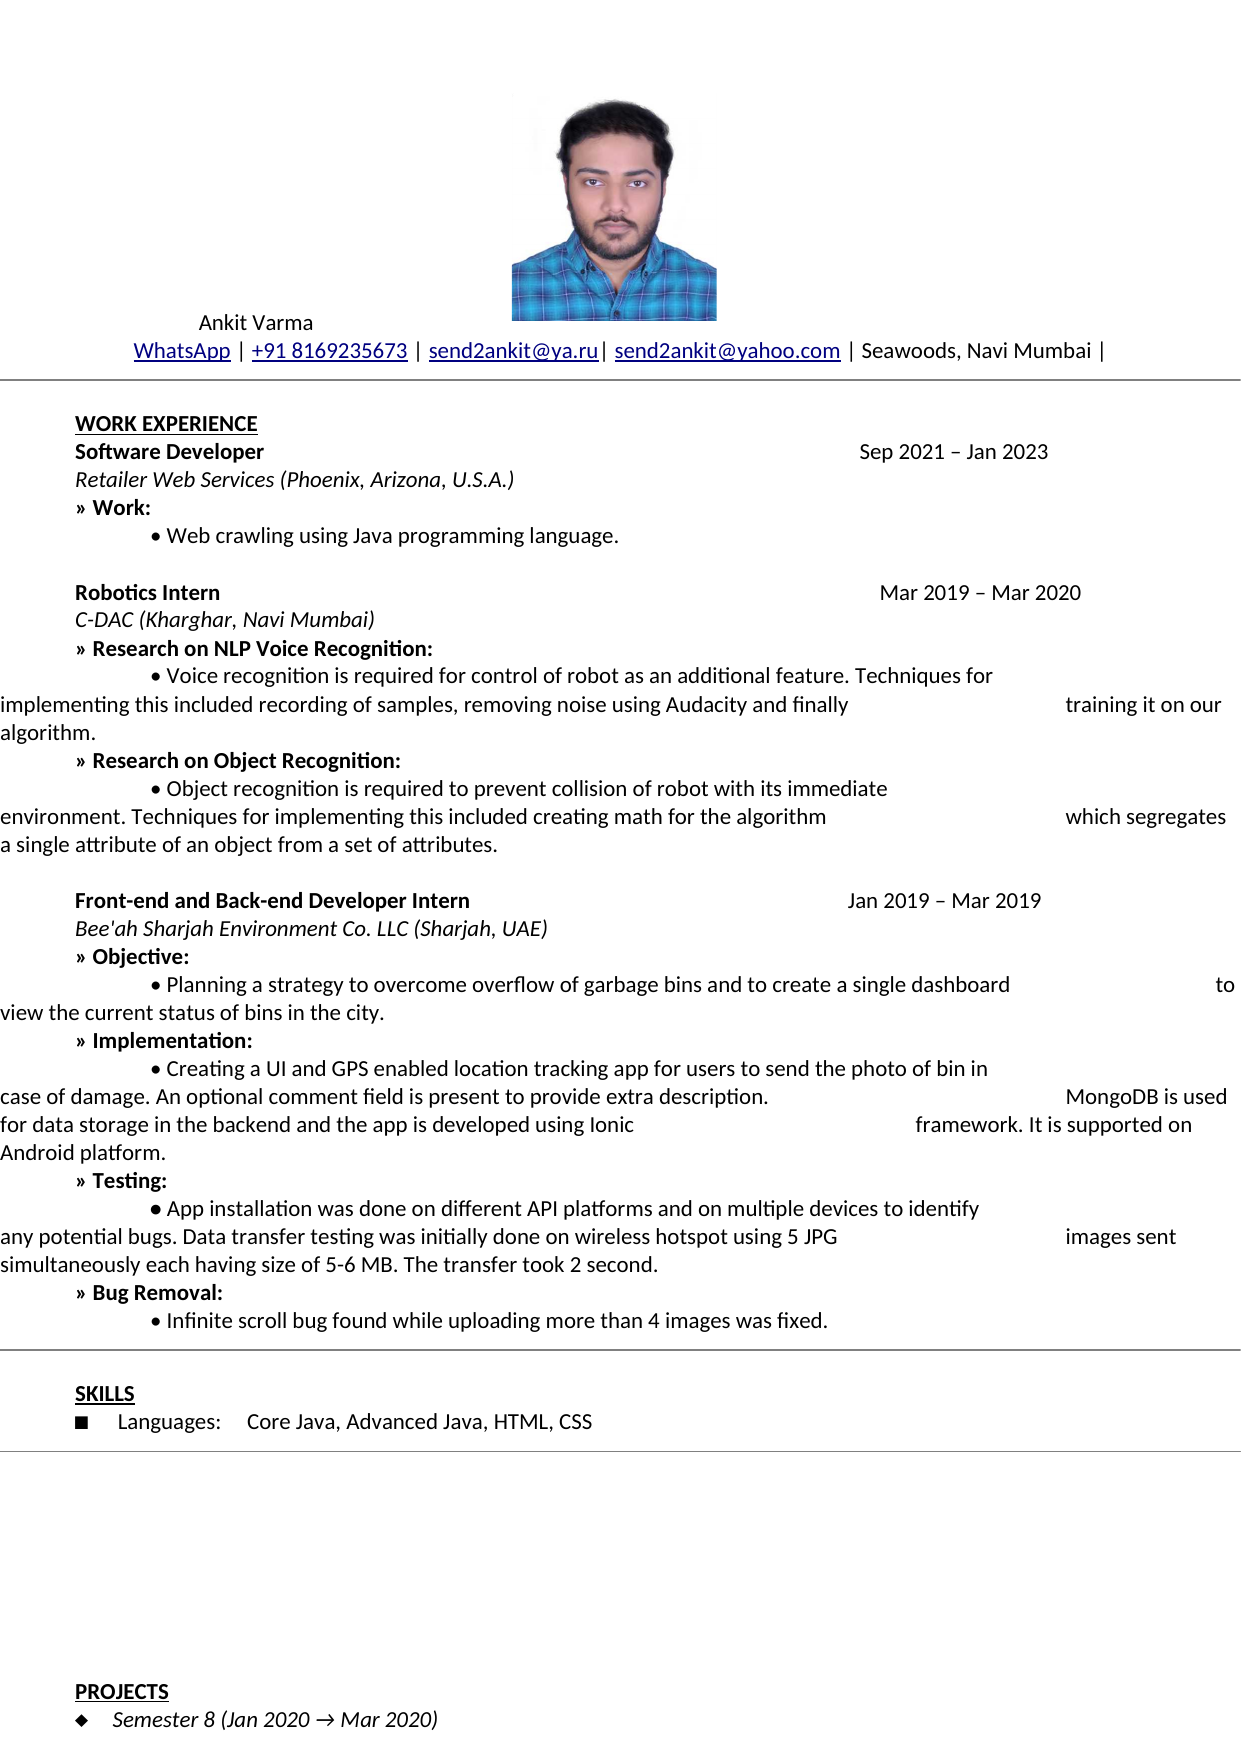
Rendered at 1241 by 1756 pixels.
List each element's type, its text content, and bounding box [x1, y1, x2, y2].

text • Object recognition is required to prevent collision of robot with its immediate environment. Techniques for implementing this included creating math for the algorithm which segregates a single attribute of an object from a set of attributes. [0, 774, 1241, 858]
text WhatsApp | +91 8169235673 | send2ankit@ya.ru| send2ankit@yahoo.com | Seawoods, Navi Mumbai | [0, 336, 1241, 364]
text » Objective: [0, 942, 1241, 970]
text » Research on NLP Voice Recognition: [0, 634, 1241, 662]
list Semester 8 (Jan 2020 → Mar 2020) [75, 1705, 1241, 1733]
text C-DAC (Kharghar, Navi Mumbai) [0, 606, 1241, 634]
text WORK EXPERIENCE [0, 409, 1241, 437]
text Robotics Intern Mar 2019 – Mar 2020 [0, 578, 1241, 606]
text • App installation was done on different API platforms and on multiple devices to identify any potential bugs. Data transfer testing was initially done on wireless hotspot using 5 JPG images sent simultaneously each having size of 5-6 MB. The transfer took 2 second. [0, 1194, 1241, 1278]
text » Work: [0, 493, 1241, 522]
list Languages: Core Java, Advanced Java, HTML, CSS [75, 1407, 1241, 1435]
text PROJECTS [0, 1677, 1241, 1705]
text » Research on Object Recognition: [0, 746, 1241, 774]
text Retailer Web Services (Phoenix, Arizona, U.S.A.) [0, 466, 1241, 493]
text • Web crawling using Java programming language. [0, 522, 1241, 549]
text • Infinite scroll bug found while uploading more than 4 images was fixed. [0, 1306, 1241, 1334]
text » Bug Removal: [0, 1278, 1241, 1306]
text Ankit Varma [0, 308, 1241, 336]
text » Implementation: [0, 1026, 1241, 1054]
text SKILLS [0, 1379, 1241, 1407]
text • Voice recognition is required for control of robot as an additional feature. Techniques for implementing this included recording of samples, removing noise using Audacity and finally training it on our algorithm. [0, 662, 1241, 746]
text • Planning a strategy to overcome overflow of garbage bins and to create a single dashboard to view the current status of bins in the city. [0, 970, 1241, 1026]
picture [511, 93, 717, 321]
text • Creating a UI and GPS enabled location tracking app for users to send the photo of bin in case of damage. An optional comment field is present to provide extra description. MongoDB is used for data storage in the backend and the app is developed using Ionic framework. It is supported on Android platform. [0, 1054, 1241, 1166]
text Front-end and Back-end Developer Intern Jan 2019 – Mar 2019 [0, 886, 1241, 914]
text » Testing: [0, 1166, 1241, 1194]
text Software Developer Sep 2021 – Jan 2023 [0, 437, 1241, 466]
text Bee'ah Sharjah Environment Co. LLC (Sharjah, UAE) [0, 914, 1241, 942]
